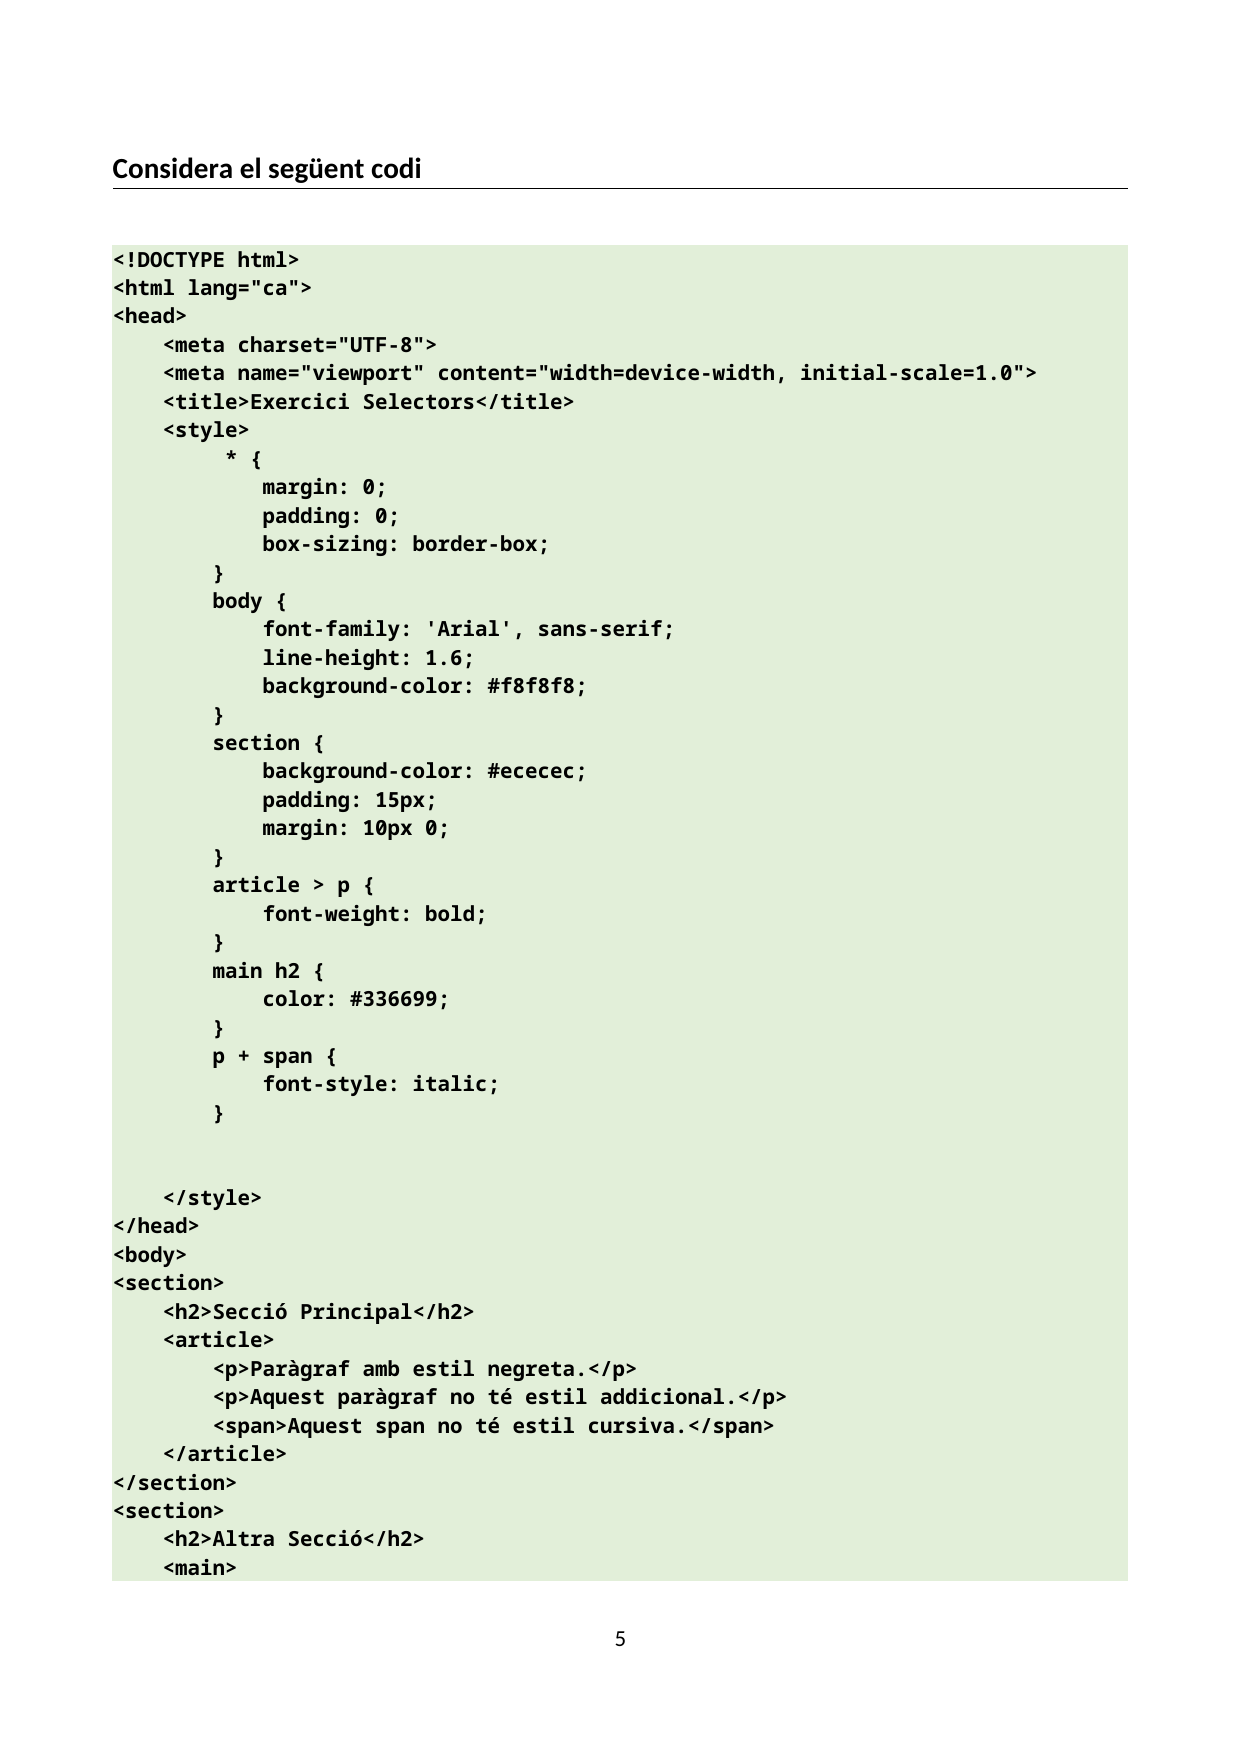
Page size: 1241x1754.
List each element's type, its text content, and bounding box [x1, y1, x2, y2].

text <!DOCTYPE html> <html lang="ca"> <head> <meta charset="UTF-8"> <meta name="viewport" content="width=device-width, initial-scale=1.0"> <title>Exercici Selectors</title> <style> * { margin: 0; padding: 0; box-sizing: border-box; } body { font-family: 'Arial', sans-serif; line-height: 1.6; background-color: #f8f8f8; } section { background-color: #ececec; padding: 15px; margin: 10px 0; } article > p { font-weight: bold; } main h2 { color: #336699; } p + span { font-style: italic; } </style> </head> <body> <section> <h2>Secció Principal</h2> <article> <p>Paràgraf amb estil negreta.</p> <p>Aquest paràgraf no té estil addicional.</p> <span>Aquest span no té estil cursiva.</span> </article> </section> <section> <h2>Altra Secció</h2> <main> [112, 245, 1128, 1581]
text Considera el següent codi [112, 150, 1128, 189]
